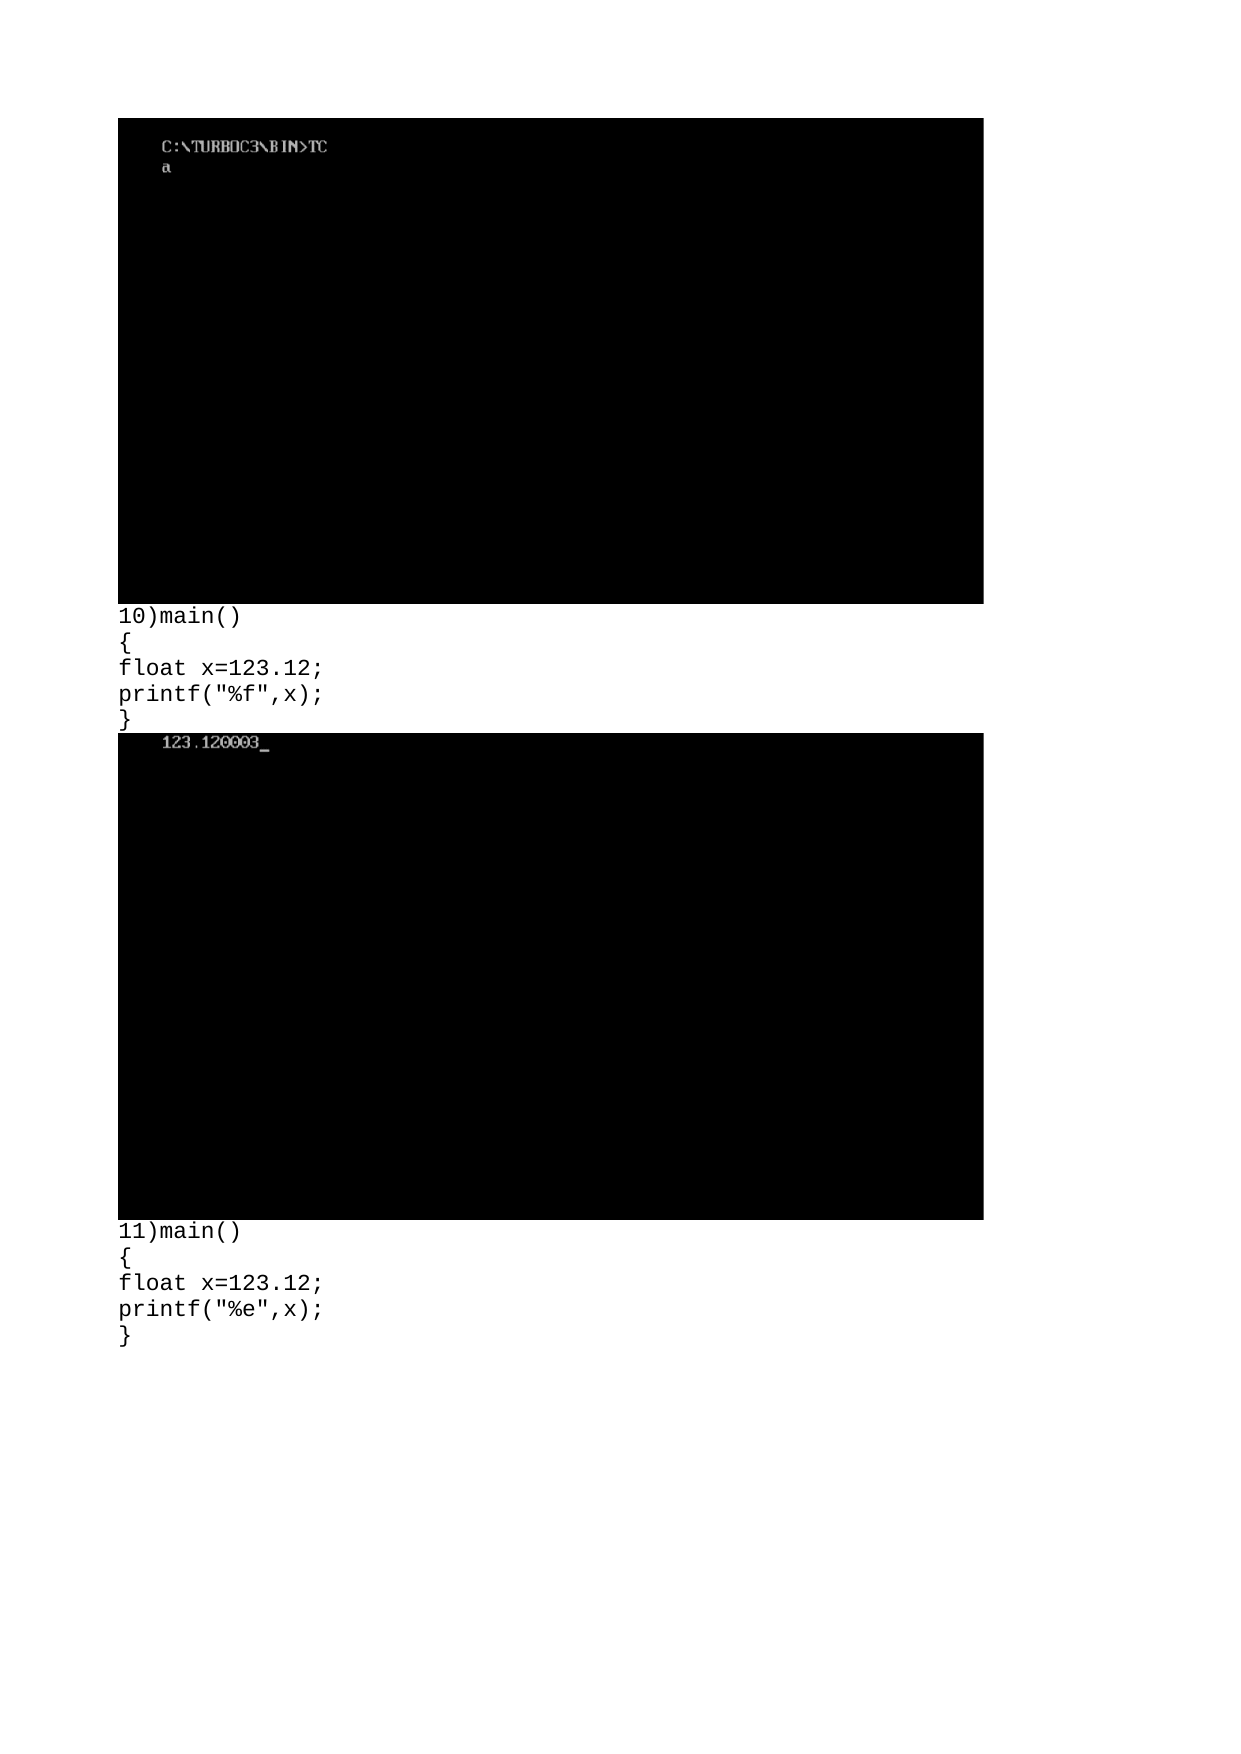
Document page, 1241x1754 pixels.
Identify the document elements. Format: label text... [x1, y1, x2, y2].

text float x=123.12; [118, 1272, 1122, 1297]
text } [118, 708, 1122, 734]
text printf("%f",x); [118, 682, 1122, 708]
text float x=123.12; [118, 656, 1122, 682]
text printf("%e",x); [118, 1297, 1122, 1323]
text 11)main() [118, 1220, 1122, 1246]
text { [118, 630, 1122, 656]
text { [118, 1246, 1122, 1272]
text 10)main() [118, 604, 1122, 630]
text } [118, 1323, 1122, 1349]
